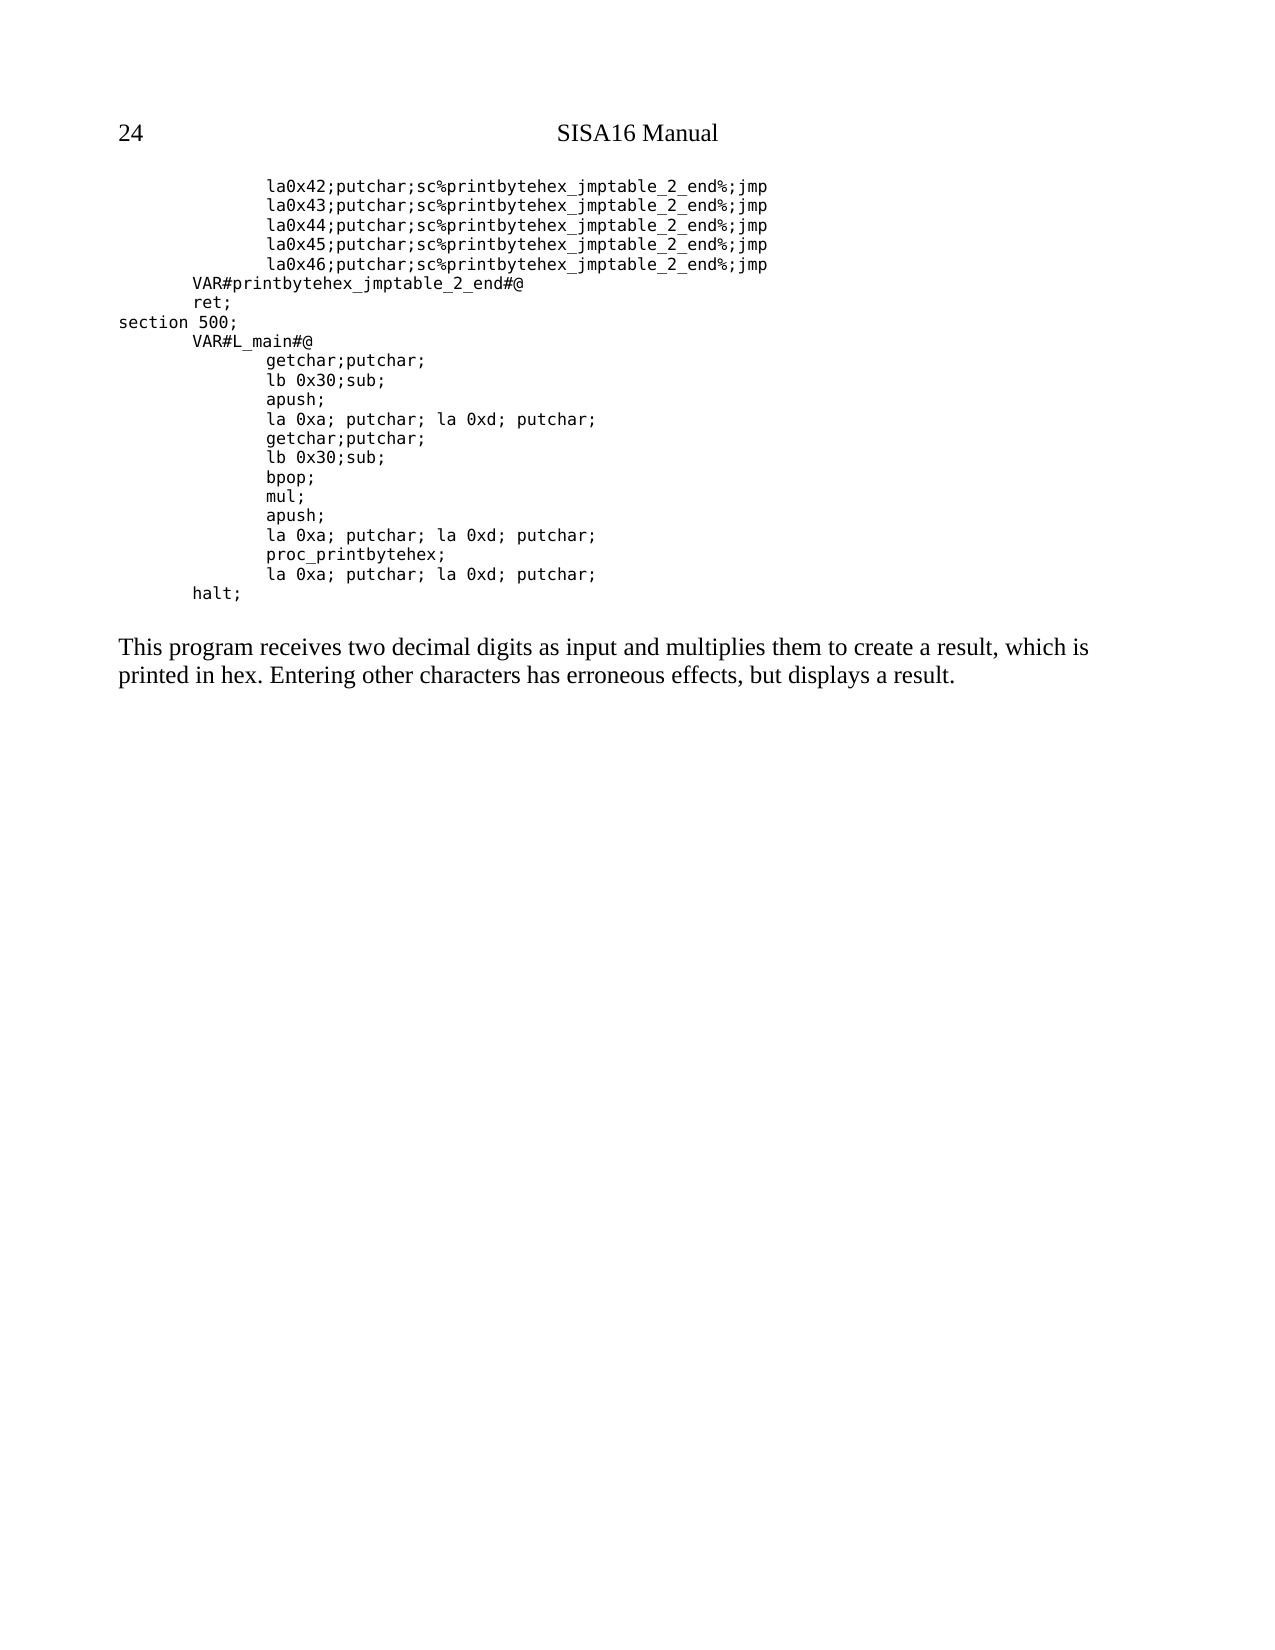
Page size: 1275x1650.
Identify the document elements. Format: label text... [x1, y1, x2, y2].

text VAR#printbytehex_jmptable_2_end#@ [118, 274, 1157, 293]
text lb 0x30;sub; [118, 448, 1157, 467]
text la 0xa; putchar; la 0xd; putchar; [118, 564, 1157, 584]
text section 500; [118, 312, 1157, 332]
text VAR#L_main#@ [118, 332, 1157, 351]
text getchar;putchar; [118, 351, 1157, 371]
text la0x42;putchar;sc%printbytehex_jmptable_2_end%;jmp [118, 177, 1157, 196]
text apush; [118, 390, 1157, 409]
text apush; [118, 506, 1157, 526]
text mul; [118, 487, 1157, 506]
text getchar;putchar; [118, 429, 1157, 448]
text la 0xa; putchar; la 0xd; putchar; [118, 409, 1157, 429]
text la0x44;putchar;sc%printbytehex_jmptable_2_end%;jmp [118, 216, 1157, 235]
text la0x43;putchar;sc%printbytehex_jmptable_2_end%;jmp [118, 196, 1157, 216]
text ret; [118, 293, 1157, 312]
text la0x45;putchar;sc%printbytehex_jmptable_2_end%;jmp [118, 235, 1157, 254]
text halt; This program receives two decimal digits as input and multiplies them to create a result, which is printed in hex. Entering other characters has erroneous effects, but displays a result. [118, 584, 1157, 689]
text bpop; [118, 467, 1157, 487]
text la0x46;putchar;sc%printbytehex_jmptable_2_end%;jmp [118, 254, 1157, 274]
text la 0xa; putchar; la 0xd; putchar; [118, 526, 1157, 545]
text proc_printbytehex; [118, 545, 1157, 564]
text lb 0x30;sub; [118, 371, 1157, 390]
